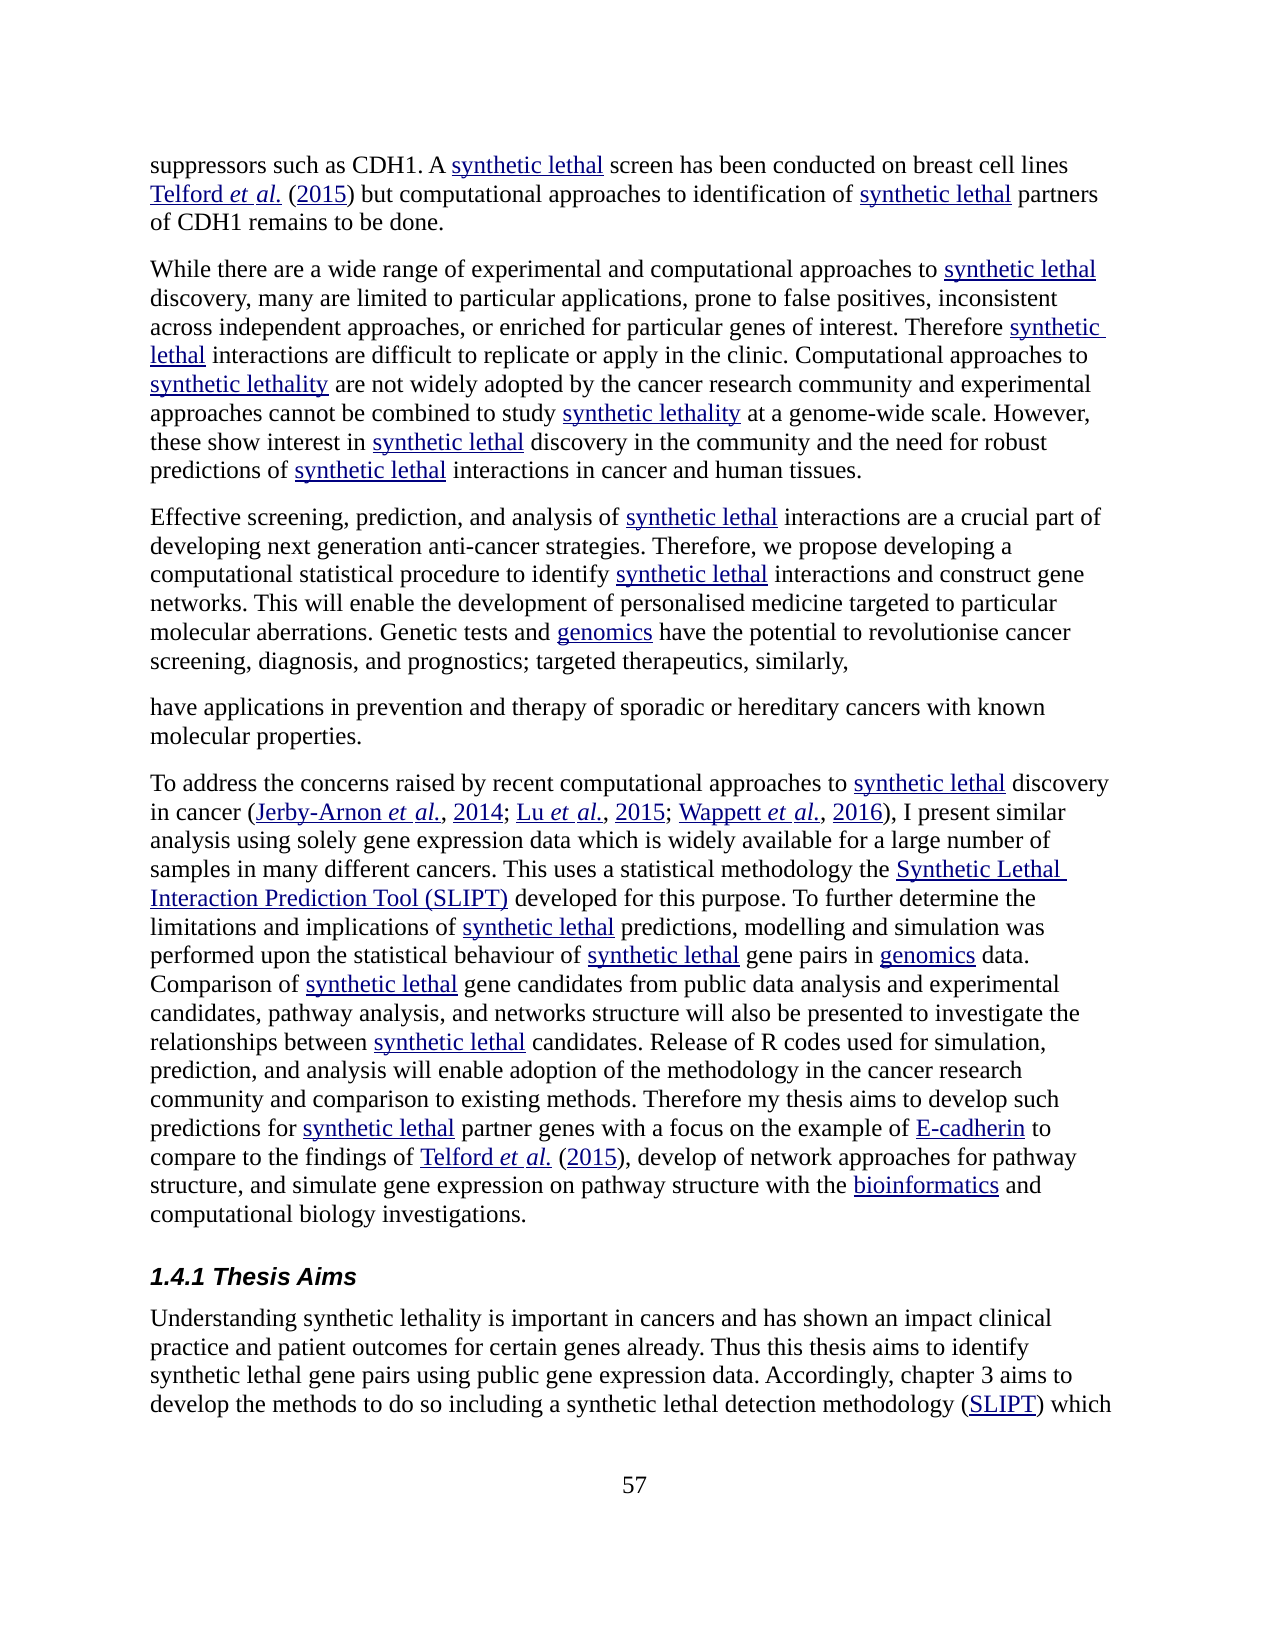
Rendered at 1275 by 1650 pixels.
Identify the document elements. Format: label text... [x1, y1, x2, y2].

text While there are a wide range of experimental and computational approaches to synthetic lethal discovery, many are limited to particular applications, prone to false positives, inconsistent across independent approaches, or enriched for particular genes of interest. Therefore synthetic lethal interactions are difficult to replicate or apply in the clinic. Computational approaches to synthetic lethality are not widely adopted by the cancer research community and experimental approaches cannot be combined to study synthetic lethality at a genome-wide scale. However, these show interest in synthetic lethal discovery in the community and the need for robust predictions of synthetic lethal interactions in cancer and human tissues. [150, 254, 1125, 484]
text To address the concerns raised by recent computational approaches to synthetic lethal discovery in cancer (Jerby-Arnon et al., 2014; Lu et al., 2015; Wappett et al., 2016), I present similar analysis using solely gene expression data which is widely available for a large number of samples in many different cancers. This uses a statistical methodology the Synthetic Lethal Interaction Prediction Tool (SLIPT) developed for this purpose. To further determine the limitations and implications of synthetic lethal predictions, modelling and simulation was performed upon the statistical behaviour of synthetic lethal gene pairs in genomics data. Comparison of synthetic lethal gene candidates from public data analysis and experimental candidates, pathway analysis, and networks structure will also be presented to investigate the relationships between synthetic lethal candidates. Release of R codes used for simulation, prediction, and analysis will enable adoption of the methodology in the cancer research community and comparison to existing methods. Therefore my thesis aims to develop such predictions for synthetic lethal partner genes with a focus on the example of E-cadherin to compare to the findings of Telford et al. (2015), develop of network approaches for pathway structure, and simulate gene expression on pathway structure with the bioinformatics and computational biology investigations. [150, 768, 1125, 1228]
text Effective screening, prediction, and analysis of synthetic lethal interactions are a crucial part of developing next generation anti-cancer strategies. Therefore, we propose developing a computational statistical procedure to identify synthetic lethal interactions and construct gene networks. This will enable the development of personalised medicine targeted to particular molecular aberrations. Genetic tests and genomics have the potential to revolutionise cancer screening, diagnosis, and prognostics; targeted therapeutics, similarly, [150, 502, 1125, 674]
text Understanding synthetic lethality is important in cancers and has shown an impact clinical practice and patient outcomes for certain genes already. Thus this thesis aims to identify synthetic lethal gene pairs using public gene expression data. Accordingly, chapter 3 aims to develop the methods to do so including a synthetic lethal detection methodology (SLIPT) which [150, 1303, 1125, 1418]
text have applications in prevention and therapy of sporadic or hereditary cancers with known molecular properties. [150, 692, 1125, 750]
subtitle 1.4.1 Thesis Aims [150, 1262, 1125, 1290]
text suppressors such as CDH1. A synthetic lethal screen has been conducted on breast cell lines Telford et al. (2015) but computational approaches to identification of synthetic lethal partners of CDH1 remains to be done. [150, 150, 1125, 236]
